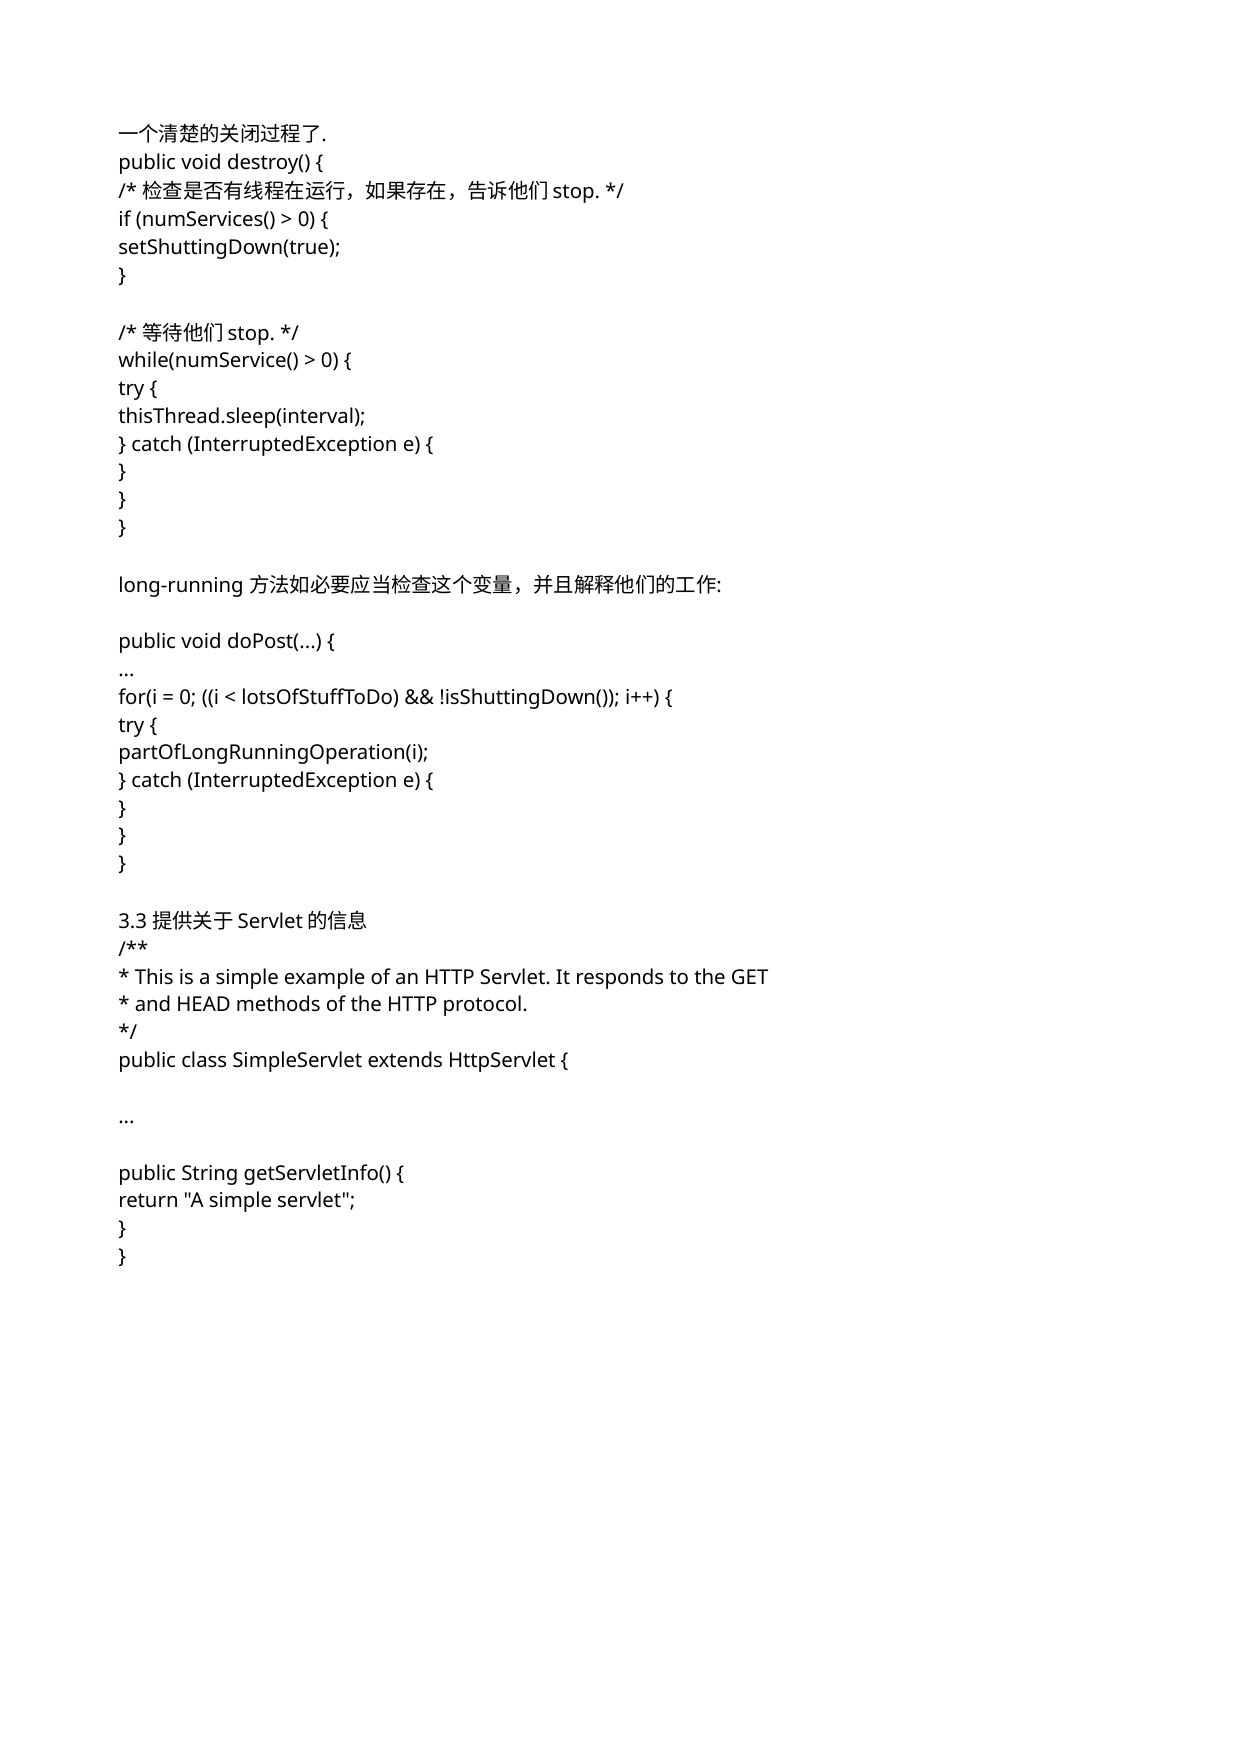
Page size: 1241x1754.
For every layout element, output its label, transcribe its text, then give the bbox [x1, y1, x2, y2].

text 一个清楚的关闭过程了. public void destroy() { /* 检查是否有线程在运行，如果存在，告诉他们stop. */ if (numServices() > 0) { setShuttingDown(true); } /* 等待他们stop. */ while(numService() > 0) { try { thisThread.sleep(interval); } catch (InterruptedException e) { } } } long-running 方法如必要应当检查这个变量，并且解释他们的工作: public void doPost(...) { ... for(i = 0; ((i < lotsOfStuffToDo) && !isShuttingDown()); i++) { try { partOfLongRunningOperation(i); } catch (InterruptedException e) { } } } 3.3 提供关于Servlet的信息 /** * This is a simple example of an HTTP Servlet. It responds to the GET * and HEAD methods of the HTTP protocol. */ public class SimpleServlet extends HttpServlet { ... public String getServletInfo() { return "A simple servlet"; } } [118, 118, 1122, 1298]
